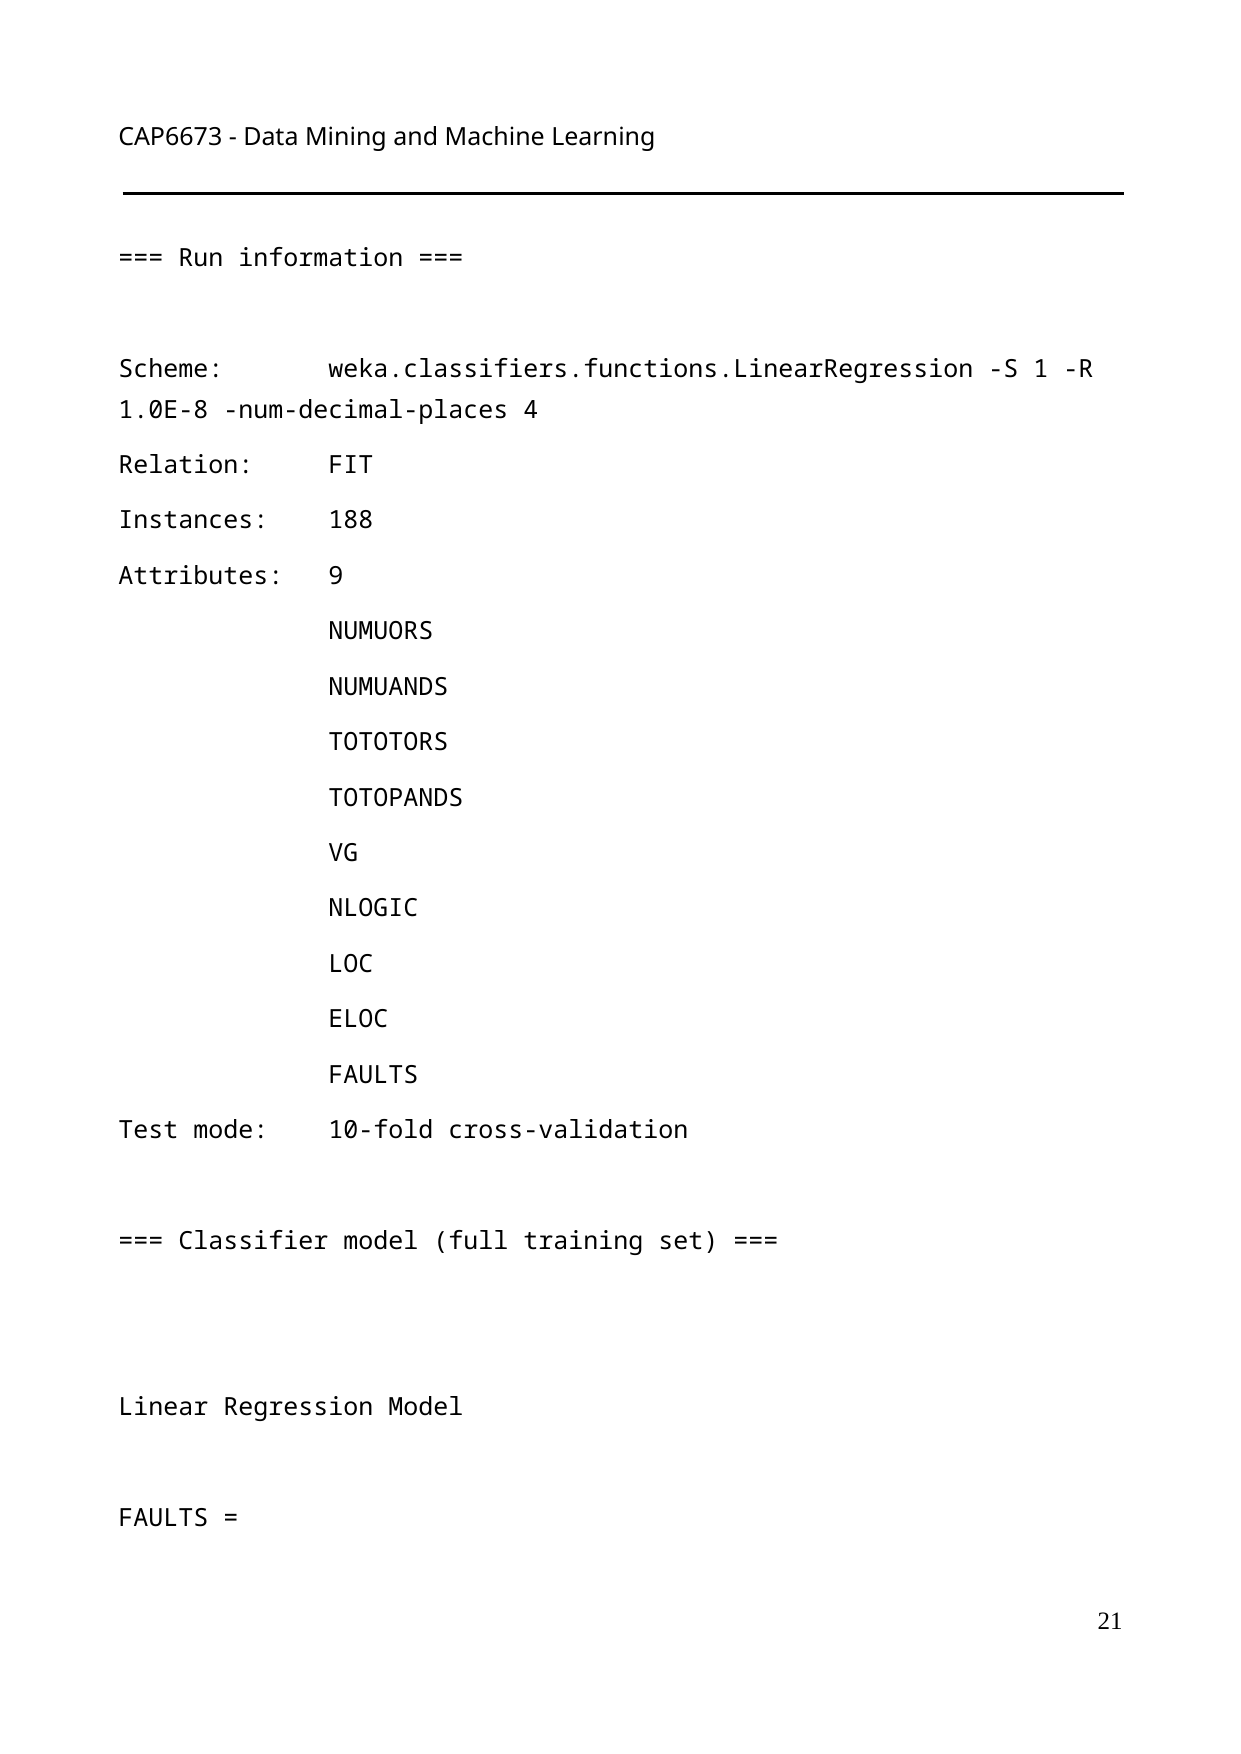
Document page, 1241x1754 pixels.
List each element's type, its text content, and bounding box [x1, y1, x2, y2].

text FAULTS [118, 1056, 1122, 1090]
text Attributes: 9 [118, 558, 1122, 592]
text NUMUORS [118, 613, 1122, 647]
text TOTOTORS [118, 724, 1122, 758]
text Relation: FIT [118, 447, 1122, 481]
text VG [118, 835, 1122, 869]
text === Classifier model (full training set) === [118, 1223, 1122, 1257]
text Test mode: 10-fold cross-validation [118, 1112, 1122, 1146]
text LOC [118, 946, 1122, 979]
text ELOC [118, 1001, 1122, 1035]
text Scheme: weka.classifiers.functions.LinearRegression -S 1 -R 1.0E-8 -num-decimal-places 4 [118, 351, 1122, 425]
text Linear Regression Model [118, 1389, 1122, 1423]
text TOTOPANDS [118, 779, 1122, 813]
text === Run information === [118, 240, 1122, 274]
text NUMUANDS [118, 668, 1122, 702]
text NLOGIC [118, 890, 1122, 924]
text Instances: 188 [118, 502, 1122, 536]
text FAULTS = [118, 1500, 1122, 1534]
